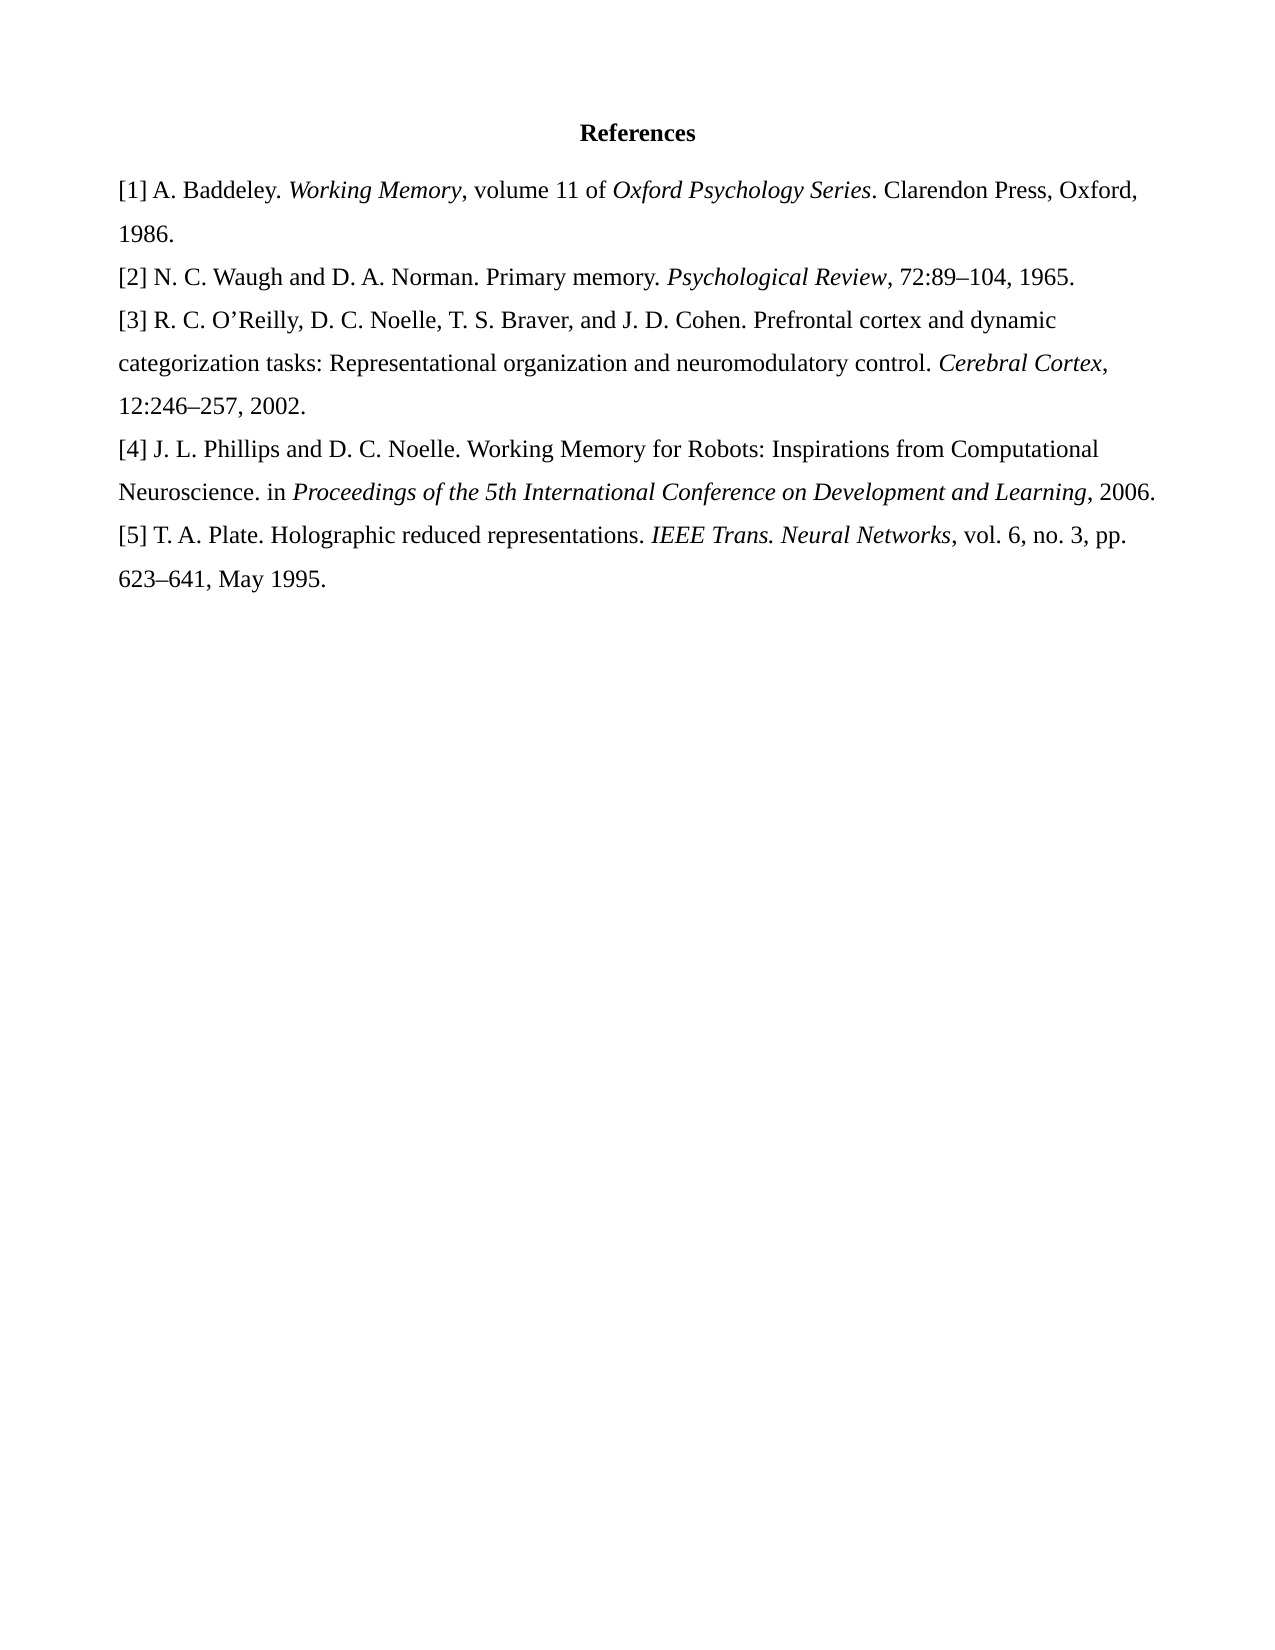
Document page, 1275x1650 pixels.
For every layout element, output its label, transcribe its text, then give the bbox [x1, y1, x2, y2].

text References [118, 118, 1157, 147]
text [2] N. C. Waugh and D. A. Norman. Primary memory. Psychological Review, 72:89–104, 1965. [118, 262, 1157, 291]
text [4] J. L. Phillips and D. C. Noelle. Working Memory for Robots: Inspirations from Computational Neuroscience. in Proceedings of the 5th International Conference on Development and Learning, 2006. [118, 434, 1157, 506]
text [1] A. Baddeley. Working Memory, volume 11 of Oxford Psychology Series. Clarendon Press, Oxford, 1986. [118, 176, 1157, 247]
text [3] R. C. O’Reilly, D. C. Noelle, T. S. Braver, and J. D. Cohen. Prefrontal cortex and dynamic categorization tasks: Representational organization and neuromodulatory control. Cerebral Cortex, 12:246–257, 2002. [118, 305, 1157, 420]
text [5] T. A. Plate. Holographic reduced representations. IEEE Trans. Neural Networks, vol. 6, no. 3, pp. 623–641, May 1995. [118, 521, 1157, 592]
